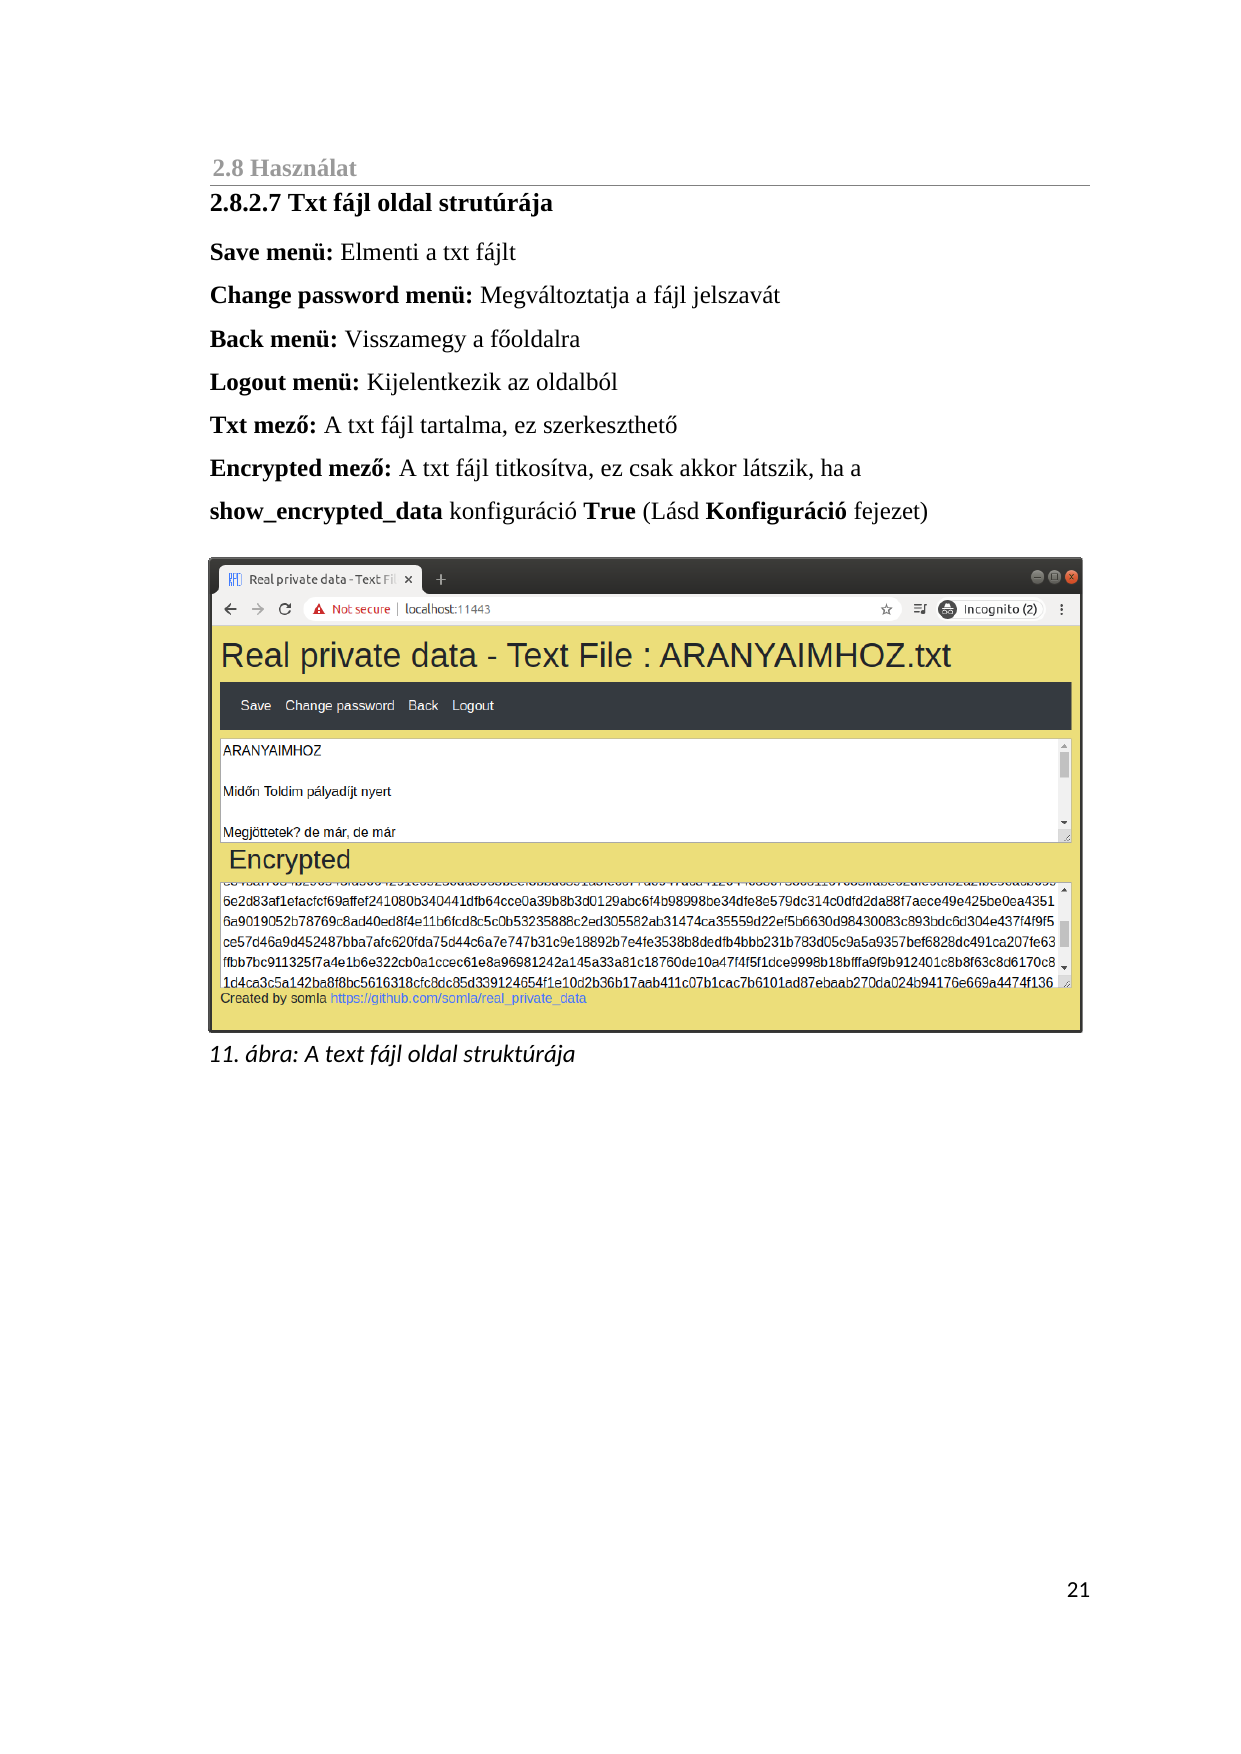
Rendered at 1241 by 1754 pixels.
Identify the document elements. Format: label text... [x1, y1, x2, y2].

subtitle Txt fájl oldal strutúrája [209, 187, 1090, 217]
text 11. ábra: A text fájl oldal struktúrája [208, 1033, 1083, 1069]
subtitle Save menü: Elmenti a txt fájlt Change password menü: Megváltoztatja a fájl jelszavát Back menü: Visszamegy a főoldalra Logout menü: Kijelentkezik az oldalból Txt mező: A txt fájl tartalma, ez szerkeszthető Encrypted mező: A txt fájl titkosítva, ez csak akkor látszik, ha a show_encrypted_data konfiguráció True (Lásd Konfiguráció fejezet) [209, 237, 1090, 525]
picture [208, 557, 1083, 1033]
